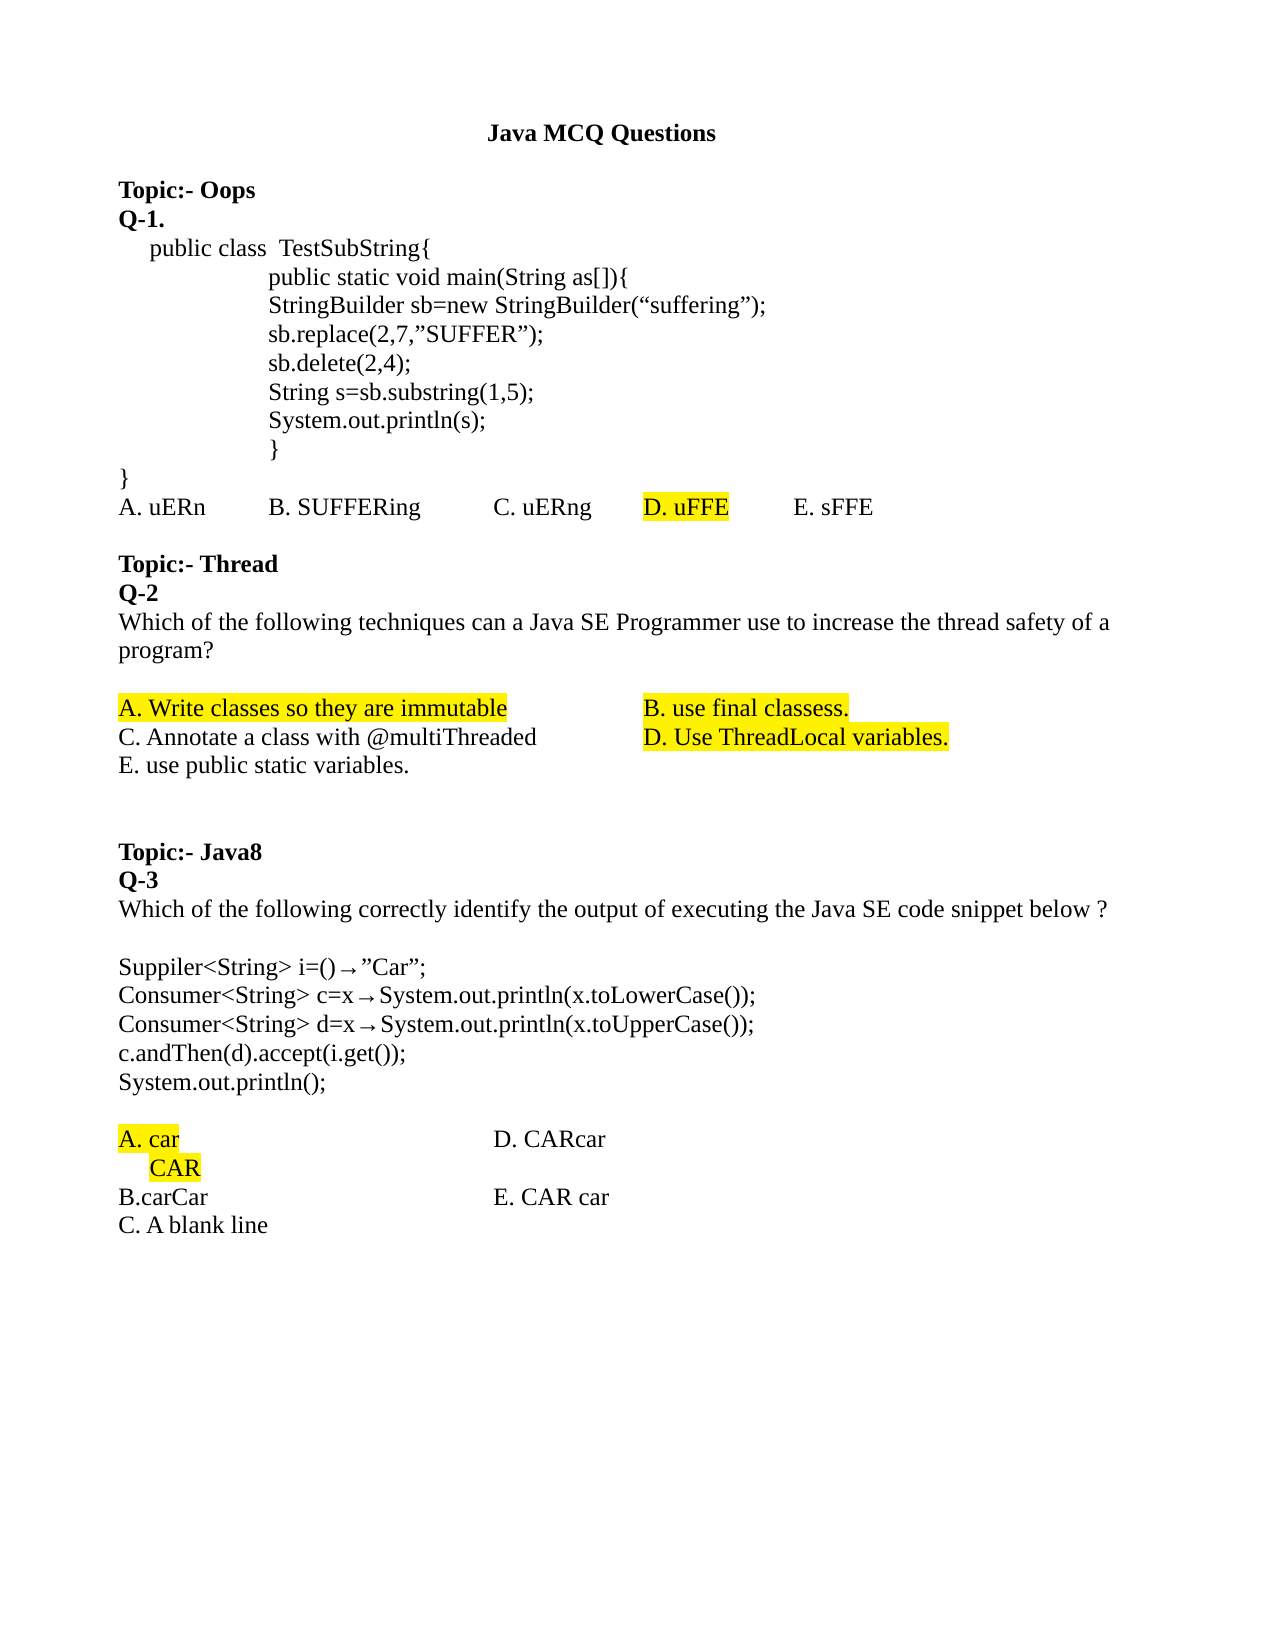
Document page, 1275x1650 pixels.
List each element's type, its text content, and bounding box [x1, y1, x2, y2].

text Q-1. [118, 204, 1157, 233]
text StringBuilder sb=new StringBuilder(“suffering”); [118, 291, 1157, 319]
text C. A blank line [118, 1211, 1157, 1239]
text Topic:- Thread [118, 549, 1157, 578]
text public static void main(String as[]){ [118, 262, 1157, 291]
text String s=sb.substring(1,5); [118, 377, 1157, 406]
text } [118, 463, 1157, 492]
text System.out.println(); [118, 1067, 1157, 1096]
text A. uERn B. SUFFERing C. uERng D. uFFE E. sFFE [118, 492, 1157, 521]
text E. use public static variables. [118, 751, 1157, 779]
text Topic:- Oops [118, 176, 1157, 204]
text Consumer<String> d=x→System.out.println(x.toUpperCase()); [118, 1009, 1157, 1038]
text public class TestSubString{ [118, 233, 1157, 262]
text Q-2 [118, 578, 1157, 607]
text A. Write classes so they are immutable B. use final classess. [118, 693, 1157, 722]
text sb.replace(2,7,”SUFFER”); [118, 319, 1157, 348]
text Q-3 [118, 866, 1157, 894]
text B.carCar E. CAR car [118, 1182, 1157, 1211]
text sb.delete(2,4); [118, 348, 1157, 377]
text Suppiler<String> i=()→”Car”; [118, 952, 1157, 981]
text } [118, 434, 1157, 463]
text Consumer<String> c=x→System.out.println(x.toLowerCase()); [118, 981, 1157, 1009]
text Topic:- Java8 [118, 837, 1157, 866]
text Java MCQ Questions [118, 118, 1157, 147]
text Which of the following correctly identify the output of executing the Java SE code snippet below ? [118, 894, 1157, 923]
text A. car D. CARcar [118, 1124, 1157, 1153]
text System.out.println(s); [118, 406, 1157, 434]
text CAR [118, 1153, 1157, 1182]
text C. Annotate a class with @multiThreaded D. Use ThreadLocal variables. [118, 722, 1157, 751]
text Which of the following techniques can a Java SE Programmer use to increase the thread safety of a program? [118, 607, 1157, 664]
text c.andThen(d).accept(i.get()); [118, 1038, 1157, 1067]
